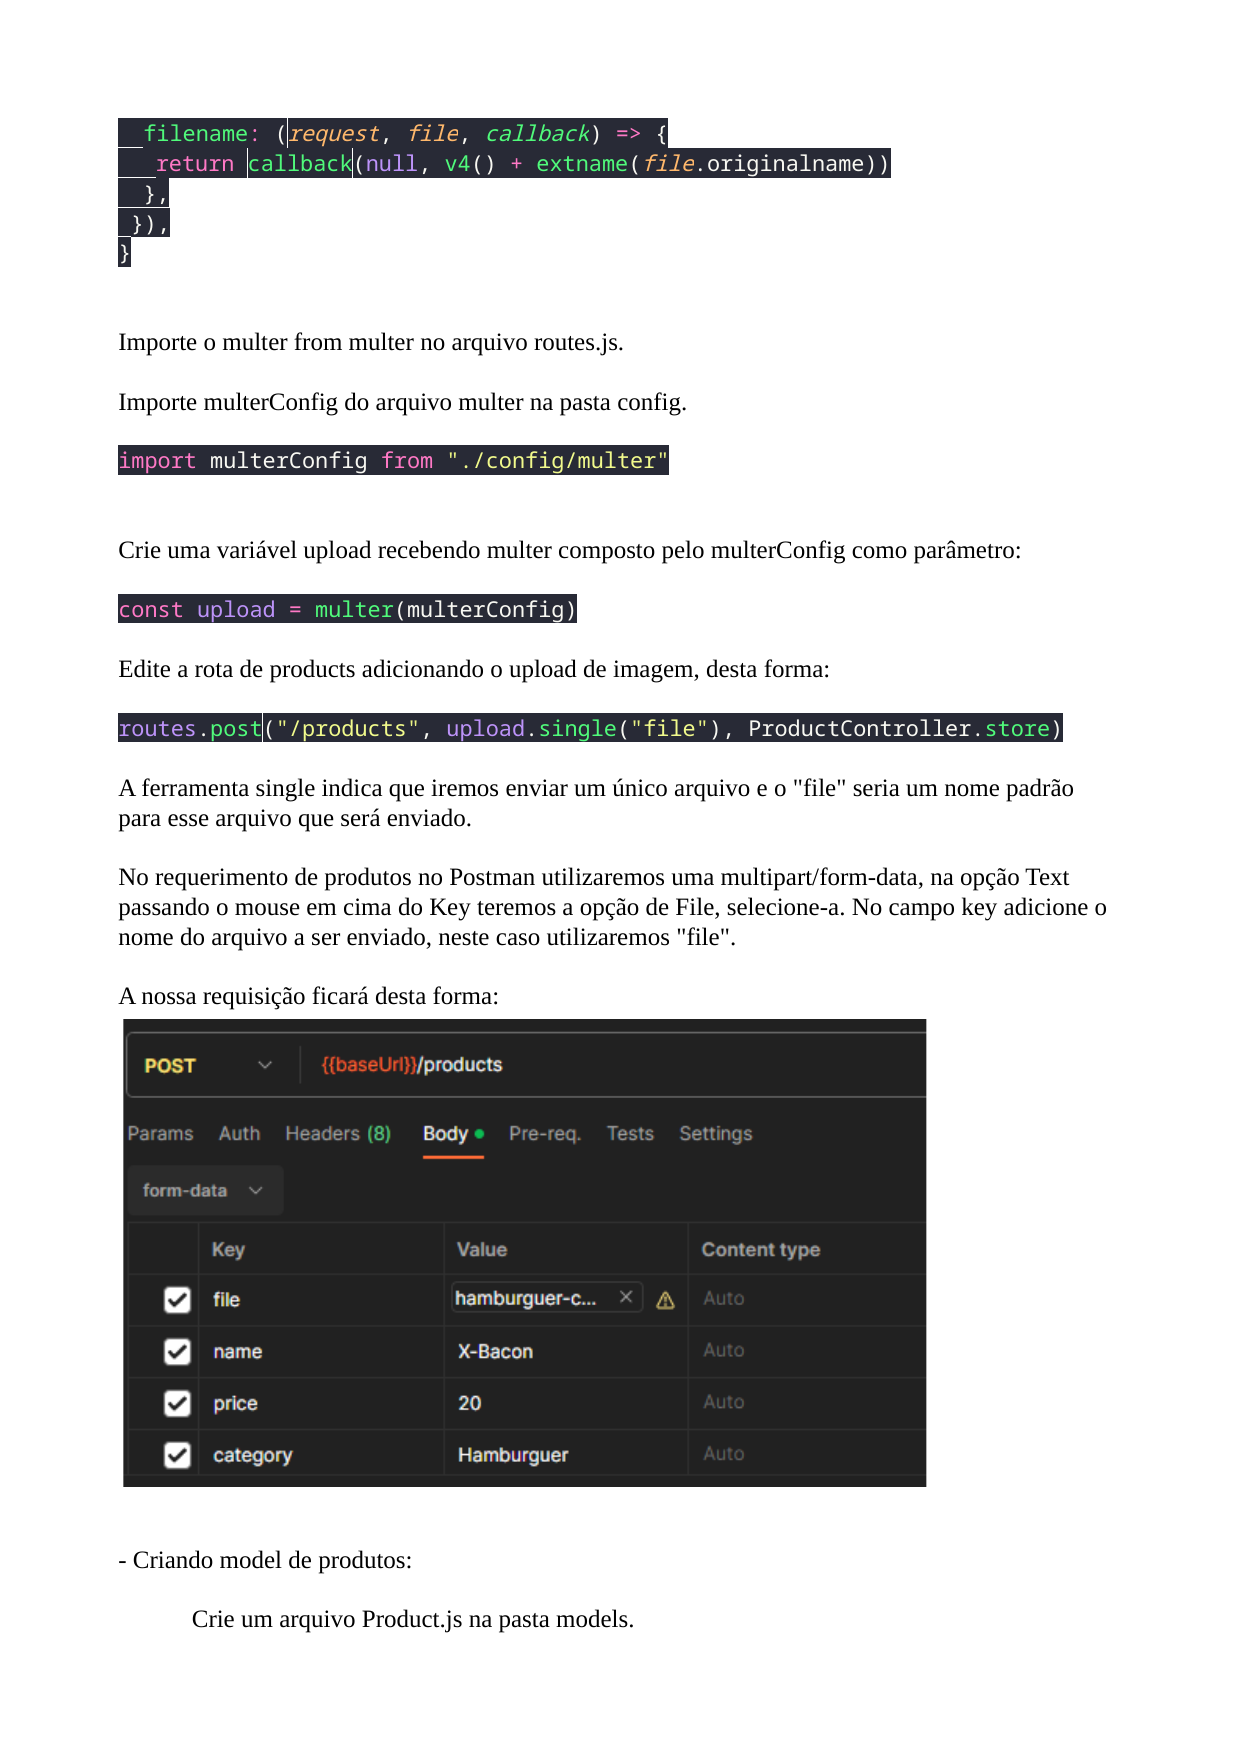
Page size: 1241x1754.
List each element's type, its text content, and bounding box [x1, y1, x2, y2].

text Importe o multer from multer no arquivo routes.js. [118, 326, 1122, 356]
text A ferramenta single indica que iremos enviar um único arquivo e o "file" seria um nome padrão para esse arquivo que será enviado. [118, 772, 1122, 832]
text No requerimento de produtos no Postman utilizaremos uma multipart/form-data, na opção Text passando o mouse em cima do Key teremos a opção de File, selecione-a. No campo key adicione o nome do arquivo a ser enviado, neste caso utilizaremos "file". [118, 861, 1122, 950]
text routes.post("/products", upload.single("file"), ProductController.store) [118, 713, 1122, 742]
text Edite a rota de products adicionando o upload de imagem, desta forma: [118, 653, 1122, 683]
text A nossa requisição ficará desta forma: [118, 980, 1122, 1010]
text }, [118, 178, 1122, 207]
text return callback(null, v4() + extname(file.originalname)) [118, 148, 1122, 178]
text const upload = multer(multerConfig) [118, 594, 1122, 623]
text - Criando model de produtos: [118, 1544, 1122, 1574]
picture [123, 1019, 927, 1487]
text Importe multerConfig do arquivo multer na pasta config. [118, 386, 1122, 416]
text Crie uma variável upload recebendo multer composto pelo multerConfig como parâmetro: [118, 534, 1122, 564]
text } [118, 237, 1122, 267]
text filename: (request, file, callback) => { [118, 118, 1122, 148]
text import multerConfig from "./config/multer" [118, 445, 1122, 475]
text }), [118, 207, 1122, 237]
text Crie um arquivo Product.js na pasta models. [118, 1603, 1122, 1633]
